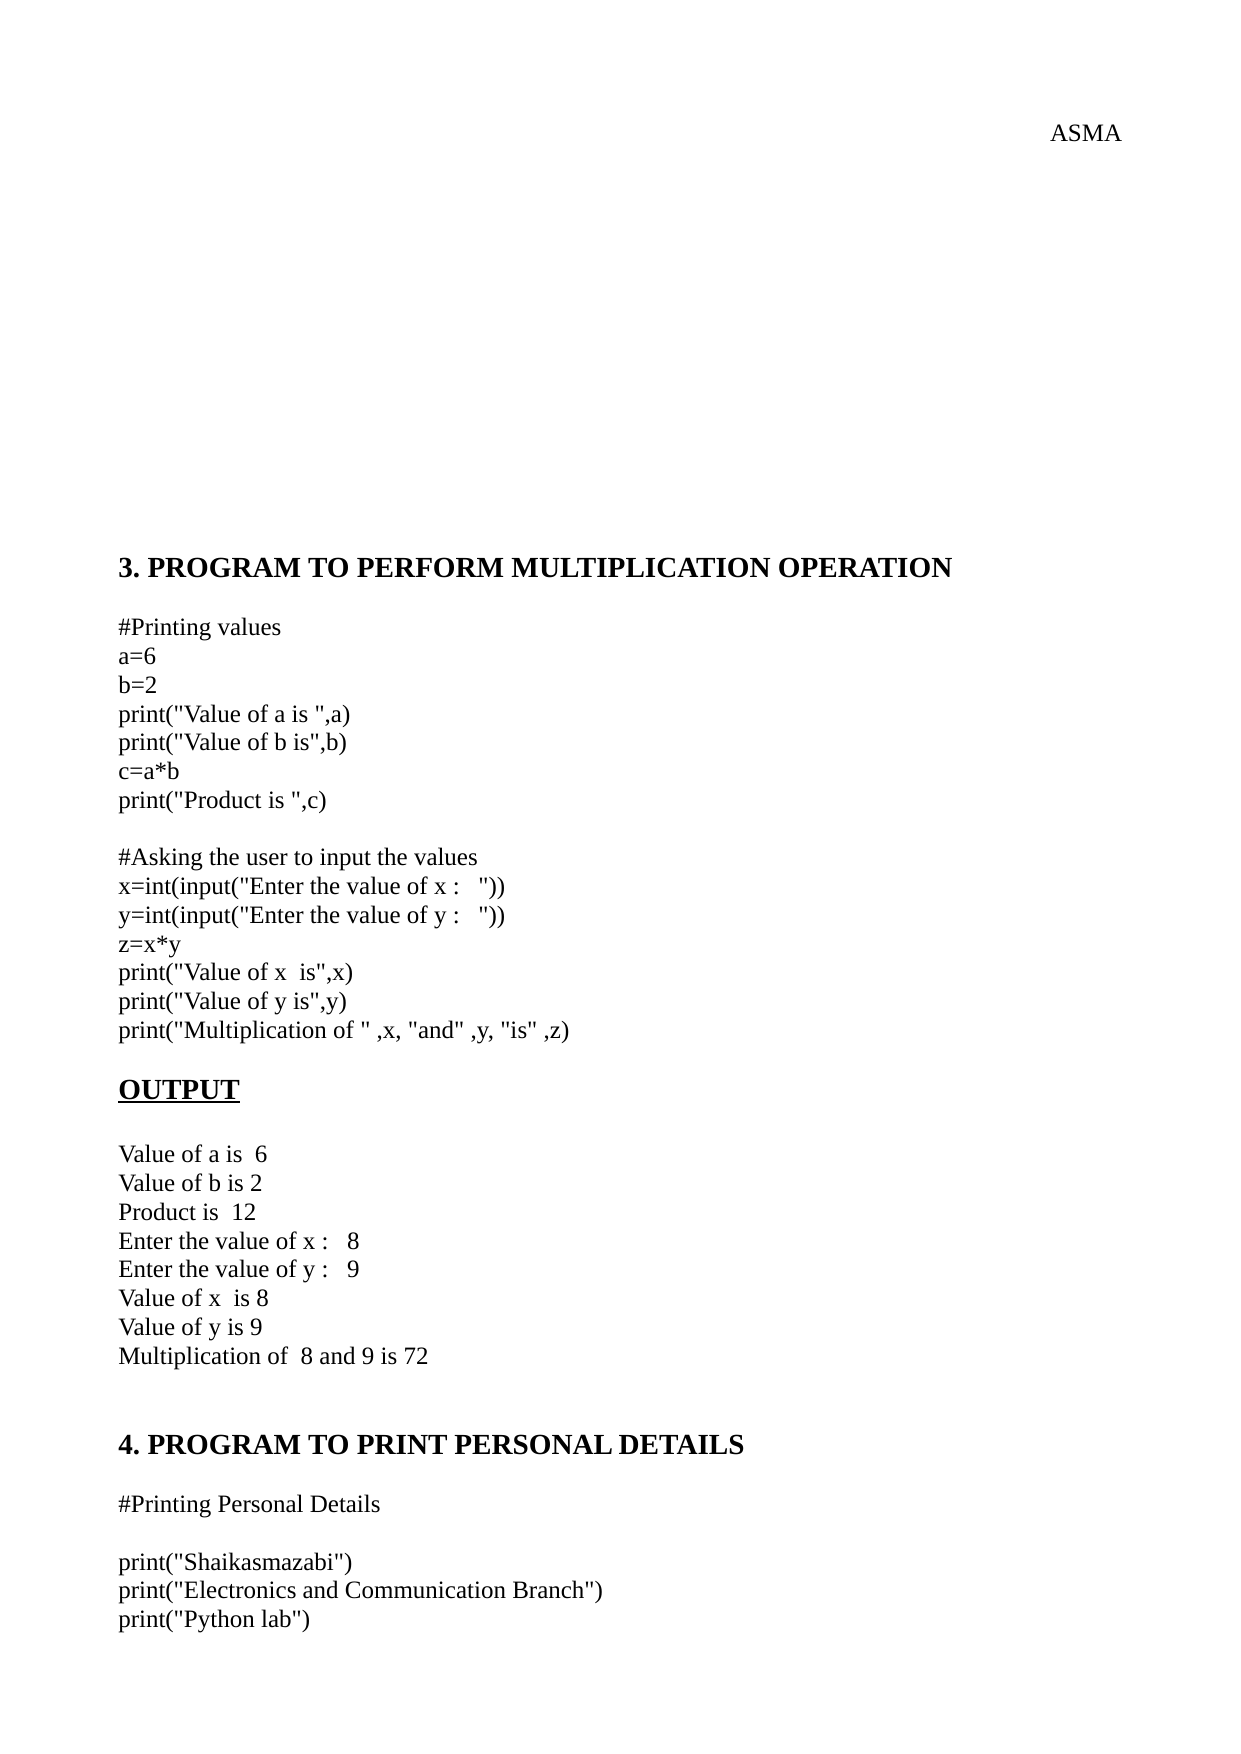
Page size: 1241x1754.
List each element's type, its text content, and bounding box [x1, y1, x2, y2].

text #Asking the user to input the values [118, 842, 1122, 871]
text Value of a is 6 [118, 1139, 1122, 1168]
text print("Value of a is ",a) [118, 699, 1122, 727]
text a=6 [118, 641, 1122, 670]
text 3. PROGRAM TO PERFORM MULTIPLICATION OPERATION [118, 550, 1122, 584]
text Value of b is 2 [118, 1168, 1122, 1197]
text z=x*y [118, 929, 1122, 957]
text 4. PROGRAM TO PRINT PERSONAL DETAILS [118, 1427, 1122, 1461]
text Multiplication of 8 and 9 is 72 [118, 1341, 1122, 1369]
text c=a*b [118, 756, 1122, 785]
text Enter the value of y : 9 [118, 1254, 1122, 1283]
text Value of y is 9 [118, 1312, 1122, 1341]
text y=int(input("Enter the value of y : ")) [118, 900, 1122, 929]
text #Printing Personal Details [118, 1489, 1122, 1518]
text OUTPUT [118, 1072, 1122, 1106]
text print("Electronics and Communication Branch") [118, 1576, 1122, 1604]
text print("Value of x is",x) [118, 957, 1122, 986]
text Value of x is 8 [118, 1283, 1122, 1312]
text print("Shaikasmazabi") [118, 1547, 1122, 1576]
text print("Value of y is",y) [118, 986, 1122, 1015]
text print("Multiplication of " ,x, "and" ,y, "is" ,z) [118, 1015, 1122, 1044]
text print("Value of b is",b) [118, 727, 1122, 756]
text x=int(input("Enter the value of x : ")) [118, 871, 1122, 900]
text #Printing values [118, 612, 1122, 641]
text print("Python lab") [118, 1604, 1122, 1633]
text print("Product is ",c) [118, 785, 1122, 814]
text Product is 12 [118, 1197, 1122, 1226]
text b=2 [118, 670, 1122, 699]
text Enter the value of x : 8 [118, 1226, 1122, 1254]
